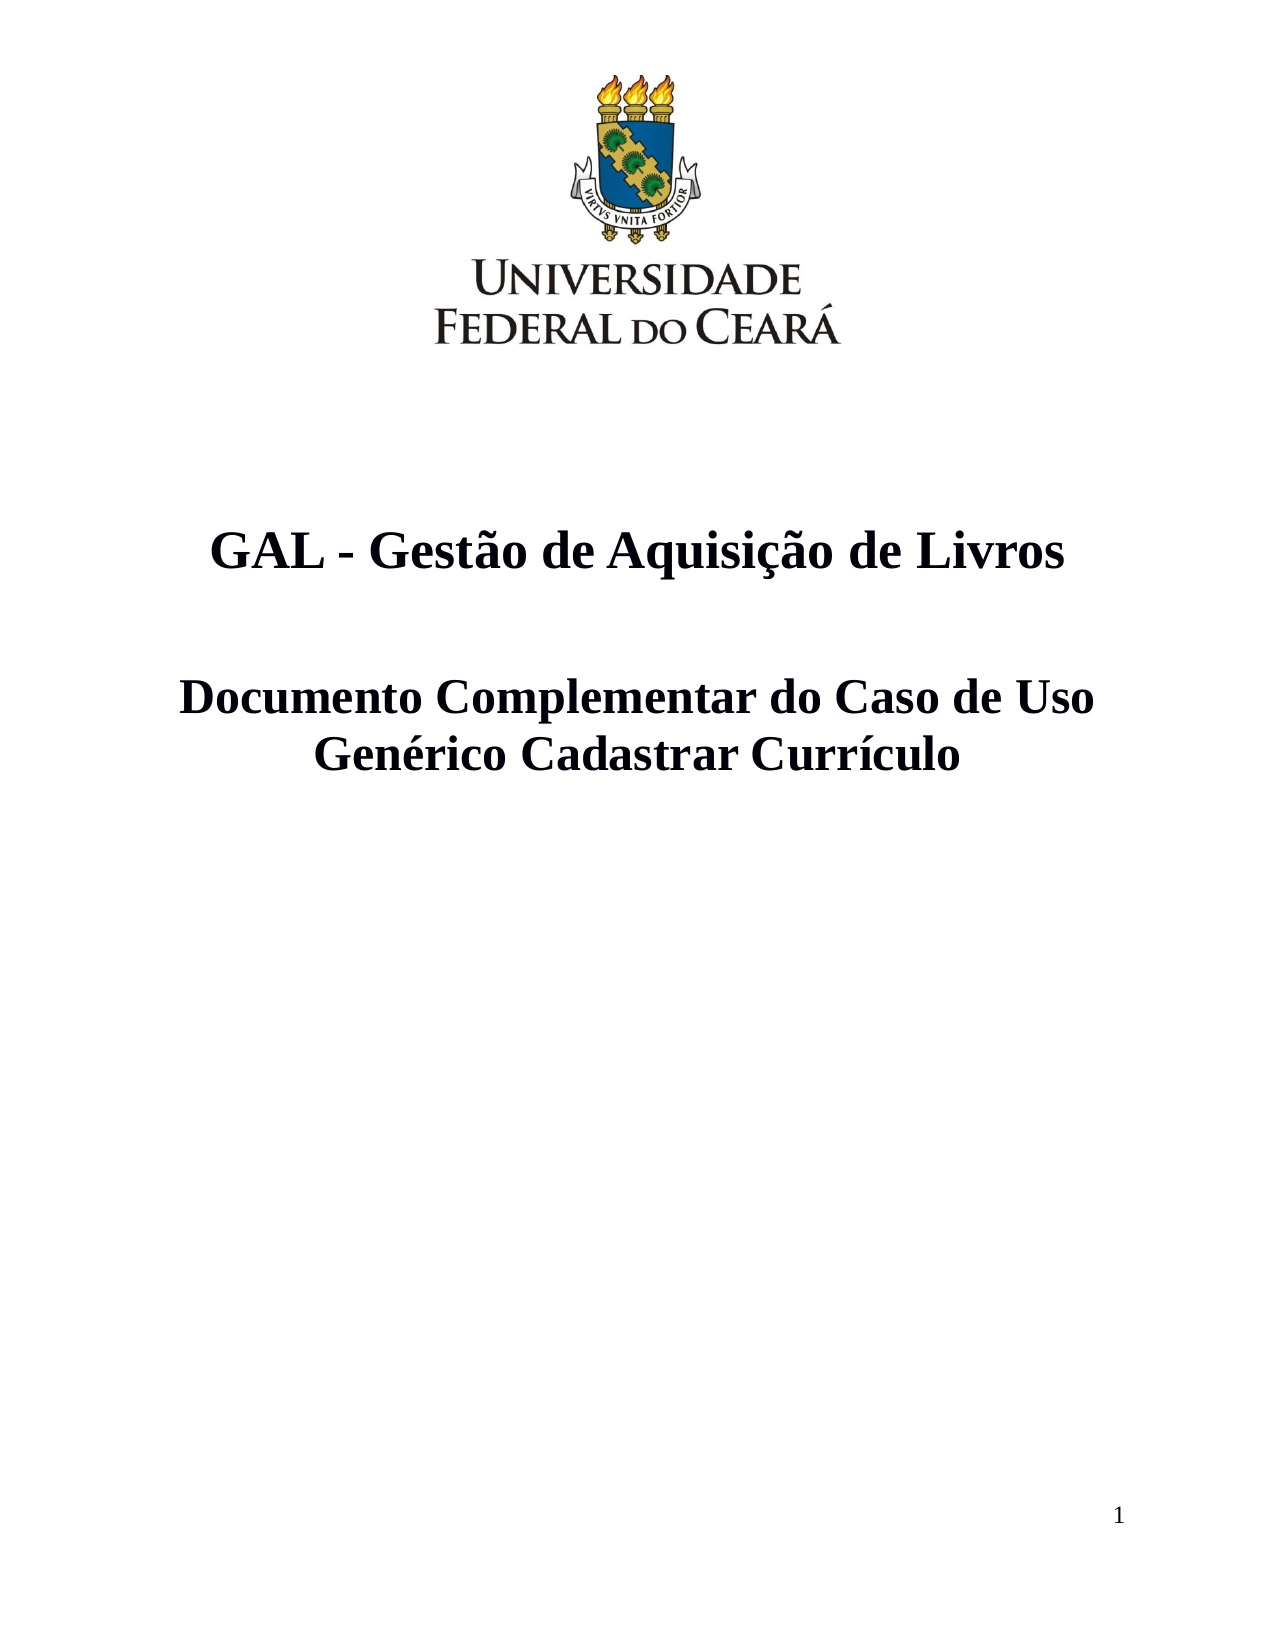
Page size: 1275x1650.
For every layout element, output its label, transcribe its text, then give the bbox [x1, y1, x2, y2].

picture [432, 75, 843, 346]
text Documento Complementar do Caso de Uso Genérico Cadastrar Currículo [150, 666, 1125, 781]
text GAL - Gestão de Aquisição de Livros [150, 518, 1125, 580]
